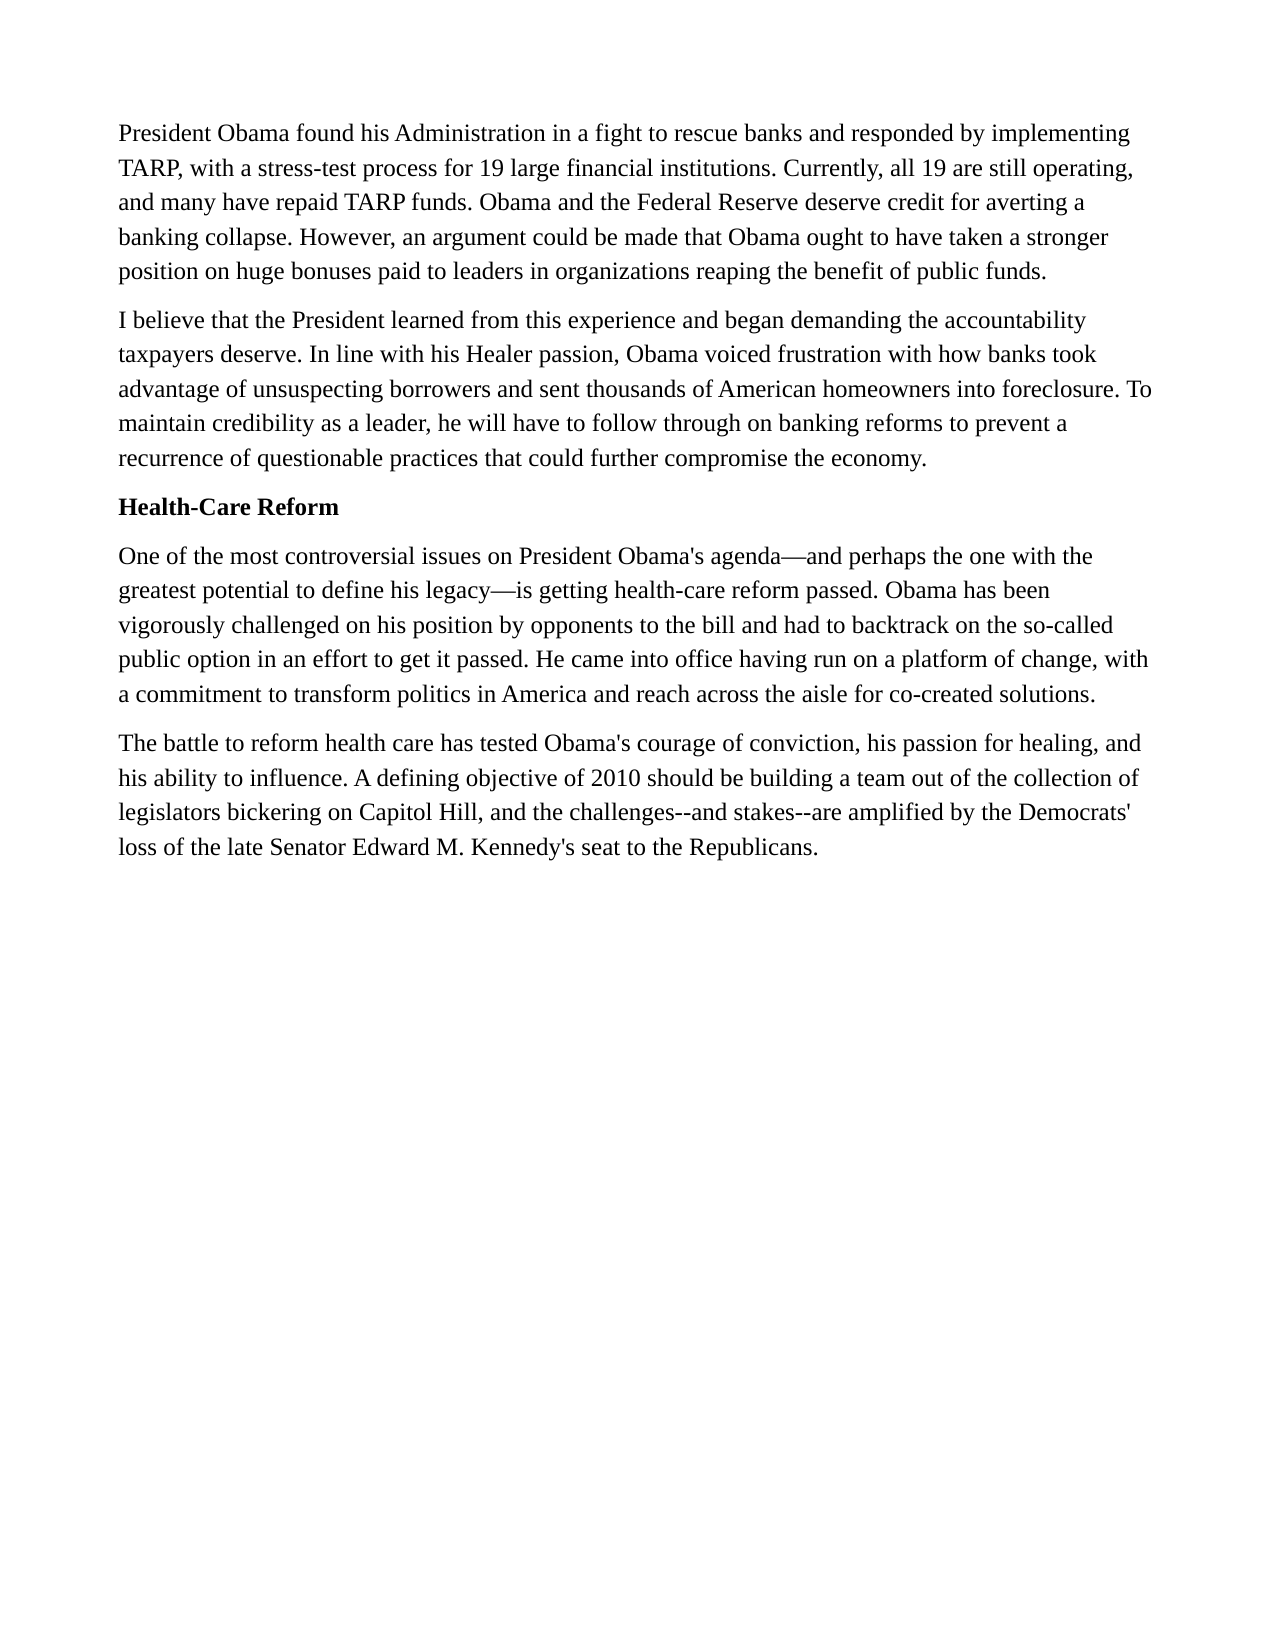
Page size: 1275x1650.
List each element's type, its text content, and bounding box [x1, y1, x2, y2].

text I believe that the President learned from this experience and began demanding the accountability taxpayers deserve. In line with his Healer passion, Obama voiced frustration with how banks took advantage of unsuspecting borrowers and sent thousands of American homeowners into foreclosure. To maintain credibility as a leader, he will have to follow through on banking reforms to prevent a recurrence of questionable practices that could further compromise the economy. [118, 305, 1157, 472]
text Health-Care Reform [118, 492, 1157, 521]
text The battle to reform health care has tested Obama's courage of conviction, his passion for healing, and his ability to influence. A defining objective of 2010 should be building a team out of the collection of legislators bickering on Capitol Hill, and the challenges--and stakes--are amplified by the Democrats' loss of the late Senator Edward M. Kennedy's seat to the Republicans. [118, 728, 1157, 860]
text One of the most controversial issues on President Obama's agenda—and perhaps the one with the greatest potential to define his legacy—is getting health-care reform passed. Obama has been vigorously challenged on his position by opponents to the bill and had to backtrack on the so-called public option in an effort to get it passed. He came into office having run on a platform of change, with a commitment to transform politics in America and reach across the aisle for co-created solutions. [118, 541, 1157, 708]
text President Obama found his Administration in a fight to rescue banks and responded by implementing TARP, with a stress-test process for 19 large financial institutions. Currently, all 19 are still operating, and many have repaid TARP funds. Obama and the Federal Reserve deserve credit for averting a banking collapse. However, an argument could be made that Obama ought to have taken a stronger position on huge bonuses paid to leaders in organizations reaping the benefit of public funds. [118, 118, 1157, 285]
